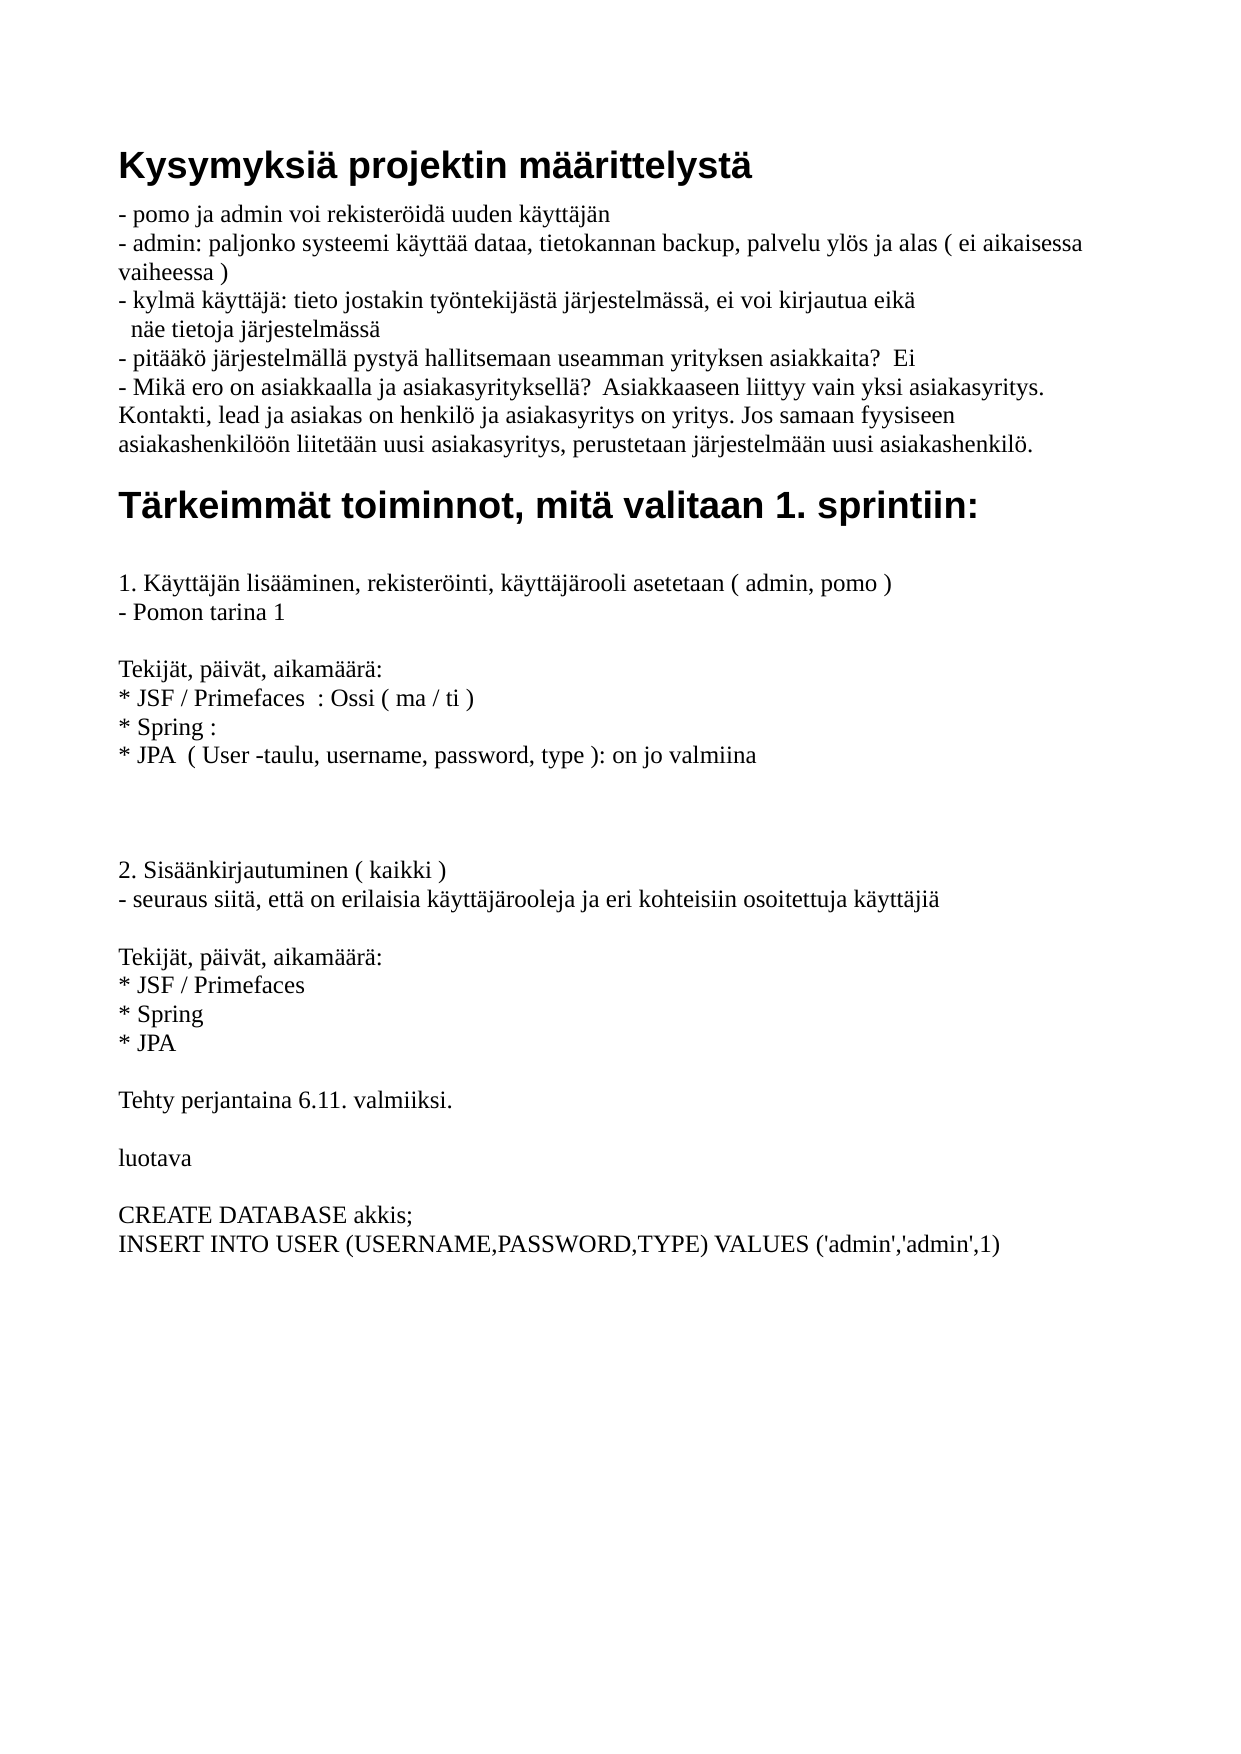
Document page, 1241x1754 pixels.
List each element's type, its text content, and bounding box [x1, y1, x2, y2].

text * Spring [118, 999, 1122, 1028]
text 1. Käyttäjän lisääminen, rekisteröinti, käyttäjärooli asetetaan ( admin, pomo ) [118, 568, 1122, 597]
text näe tietoja järjestelmässä [118, 314, 1122, 343]
text Tehty perjantaina 6.11. valmiiksi. [118, 1085, 1122, 1114]
text Tekijät, päivät, aikamäärä: [118, 942, 1122, 970]
text - admin: paljonko systeemi käyttää dataa, tietokannan backup, palvelu ylös ja alas ( ei aikaisessa vaiheessa ) [118, 228, 1122, 286]
text INSERT INTO USER (USERNAME,PASSWORD,TYPE) VALUES ('admin','admin',1) [118, 1229, 1122, 1258]
text * JPA [118, 1028, 1122, 1057]
text 2. Sisäänkirjautuminen ( kaikki ) [118, 855, 1122, 884]
text * Spring : [118, 712, 1122, 740]
text - Pomon tarina 1 [118, 597, 1122, 625]
subtitle Tärkeimmät toiminnot, mitä valitaan 1. sprintiin: [118, 483, 1122, 527]
text - kylmä käyttäjä: tieto jostakin työntekijästä järjestelmässä, ei voi kirjautua eikä [118, 286, 1122, 314]
text CREATE DATABASE akkis; [118, 1200, 1122, 1229]
text * JSF / Primefaces [118, 970, 1122, 999]
text - pitääkö järjestelmällä pystyä hallitsemaan useamman yrityksen asiakkaita? Ei [118, 343, 1122, 372]
text * JPA ( User -taulu, username, password, type ): on jo valmiina [118, 740, 1122, 769]
text - Mikä ero on asiakkaalla ja asiakasyrityksellä? Asiakkaaseen liittyy vain yksi asiakasyritys. Kontakti, lead ja asiakas on henkilö ja asiakasyritys on yritys. Jos samaan fyysiseen asiakashenkilöön liitetään uusi asiakasyritys, perustetaan järjestelmään uusi asiakashenkilö. [118, 372, 1122, 458]
text - seuraus siitä, että on erilaisia käyttäjärooleja ja eri kohteisiin osoitettuja käyttäjiä [118, 884, 1122, 913]
text Tekijät, päivät, aikamäärä: [118, 654, 1122, 683]
text luotava [118, 1143, 1122, 1172]
text - pomo ja admin voi rekisteröidä uuden käyttäjän [118, 199, 1122, 228]
text * JSF / Primefaces : Ossi ( ma / ti ) [118, 683, 1122, 712]
subtitle Kysymyksiä projektin määrittelystä [118, 143, 1122, 187]
